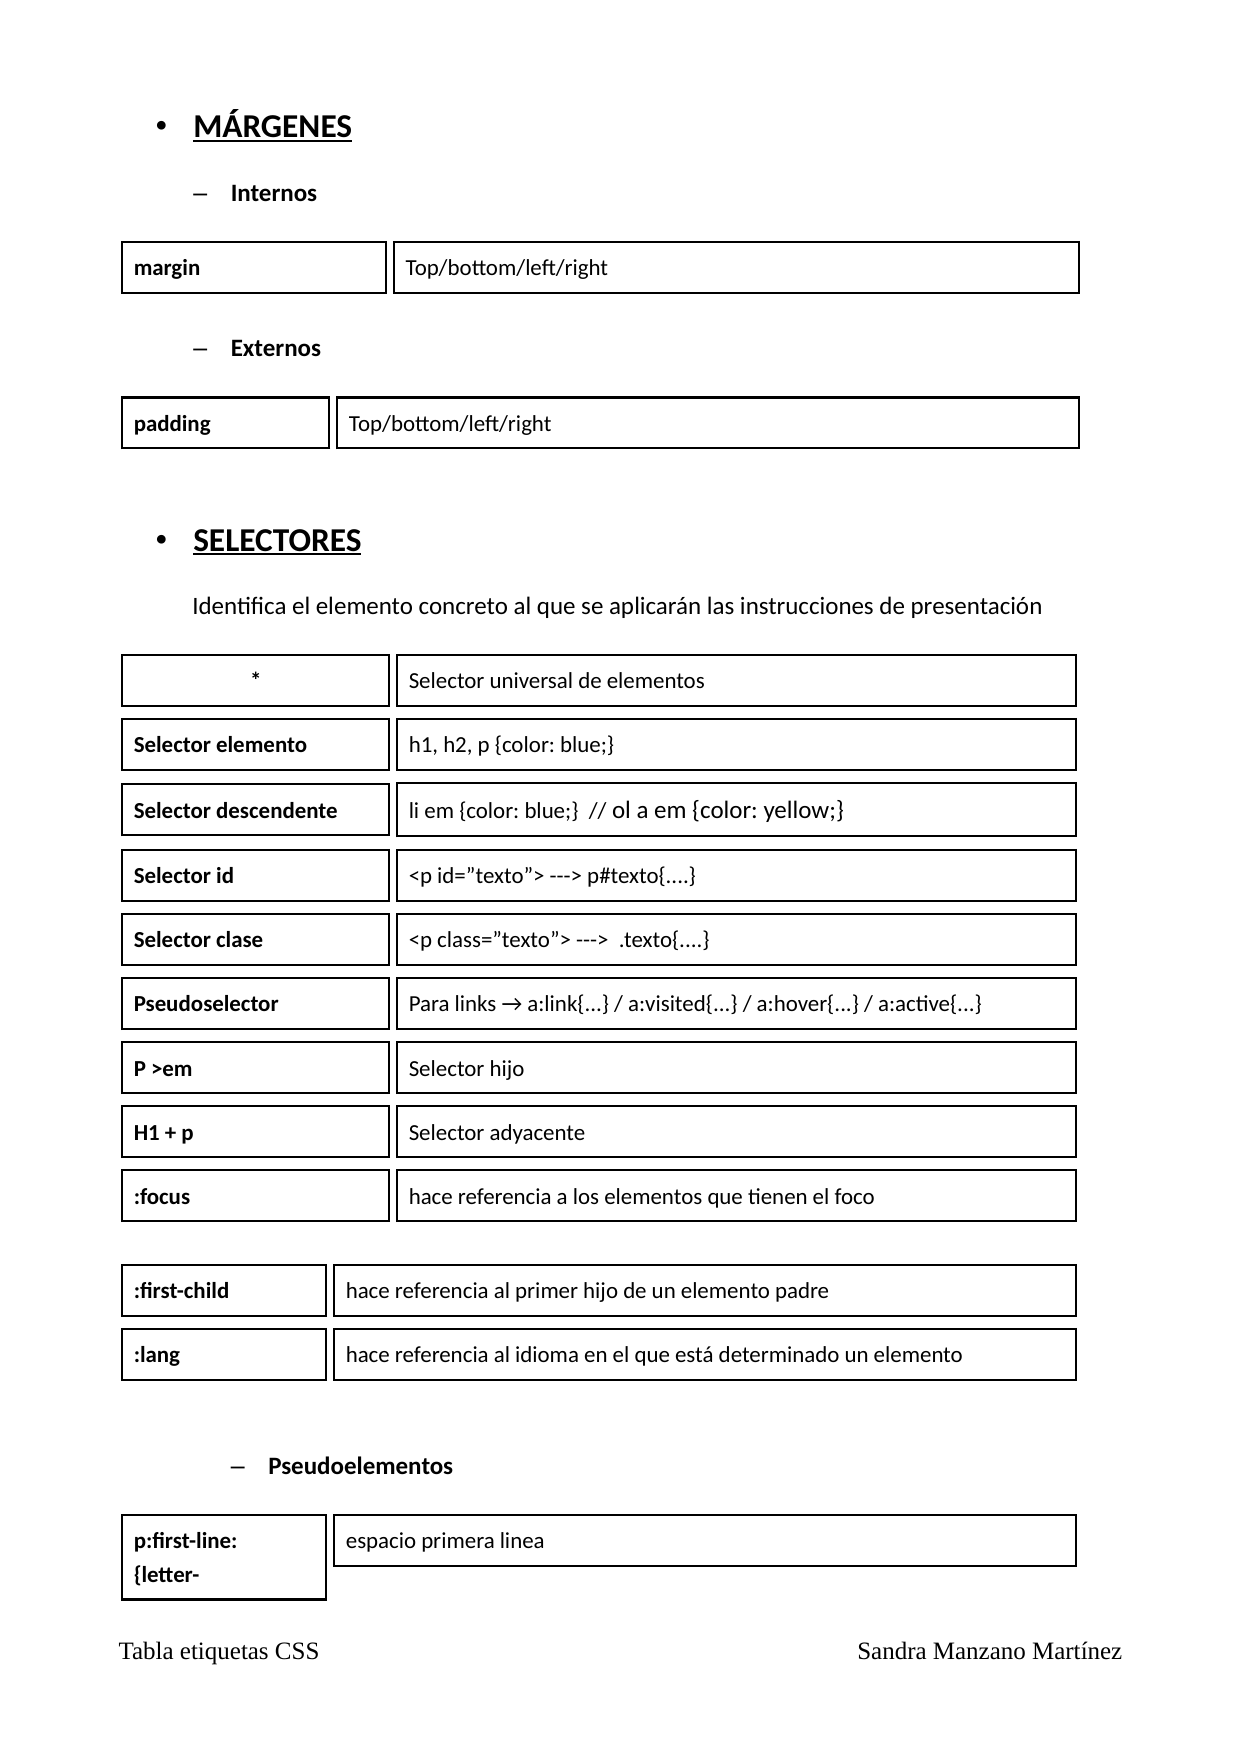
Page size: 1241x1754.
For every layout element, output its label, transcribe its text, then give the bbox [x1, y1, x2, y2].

table_header * [118, 651, 393, 715]
table_header hace referencia al primer hijo de un elemento padre [330, 1261, 1080, 1325]
table_cell hace referencia al idioma en el que está determinado un elemento [330, 1325, 1080, 1389]
table_header padding [118, 394, 333, 457]
list Externos [193, 332, 1122, 363]
table_cell hace referencia a los elementos que tienen el foco [393, 1166, 1080, 1230]
table_cell H1 + p [118, 1102, 393, 1166]
text Identifica el elemento concreto al que se aplicarán las instrucciones de presentación [118, 590, 1122, 620]
table_header Top/bottom/left/right [333, 394, 1083, 457]
table_cell :focus [118, 1166, 393, 1230]
table_cell P >em [118, 1038, 393, 1102]
list SELECTORES [156, 518, 1122, 559]
table_cell li em {color: blue;} // ol a em {color: yellow;} [393, 779, 1080, 846]
list Internos [193, 177, 1122, 207]
table_header p:first-line: {letter- [118, 1511, 330, 1603]
table_cell :lang [118, 1325, 330, 1389]
table_cell Selector descendente [118, 779, 393, 846]
table_cell Para links → a:link{...} / a:visited{...} / a:hover{...} / a:active{...} [393, 974, 1080, 1038]
table_header Top/bottom/left/right [390, 238, 1083, 302]
table_header espacio primera linea [330, 1511, 1080, 1603]
list MÁRGENES [156, 106, 1122, 146]
table_header :first-child [118, 1261, 330, 1325]
table_cell Pseudoselector [118, 974, 393, 1038]
table_cell Selector id [118, 846, 393, 910]
table_cell <p class=”texto”> ---> .texto{....} [393, 910, 1080, 974]
list Pseudoelementos [231, 1450, 1122, 1481]
table_cell Selector adyacente [393, 1102, 1080, 1166]
table_cell h1, h2, p {color: blue;} [393, 715, 1080, 779]
table_cell Selector elemento [118, 715, 393, 779]
table_header Selector universal de elementos [393, 651, 1080, 715]
table_cell Selector clase [118, 910, 393, 974]
table_header margin [118, 238, 390, 302]
table_cell Selector hijo [393, 1038, 1080, 1102]
table_cell <p id=”texto”> ---> p#texto{....} [393, 846, 1080, 910]
